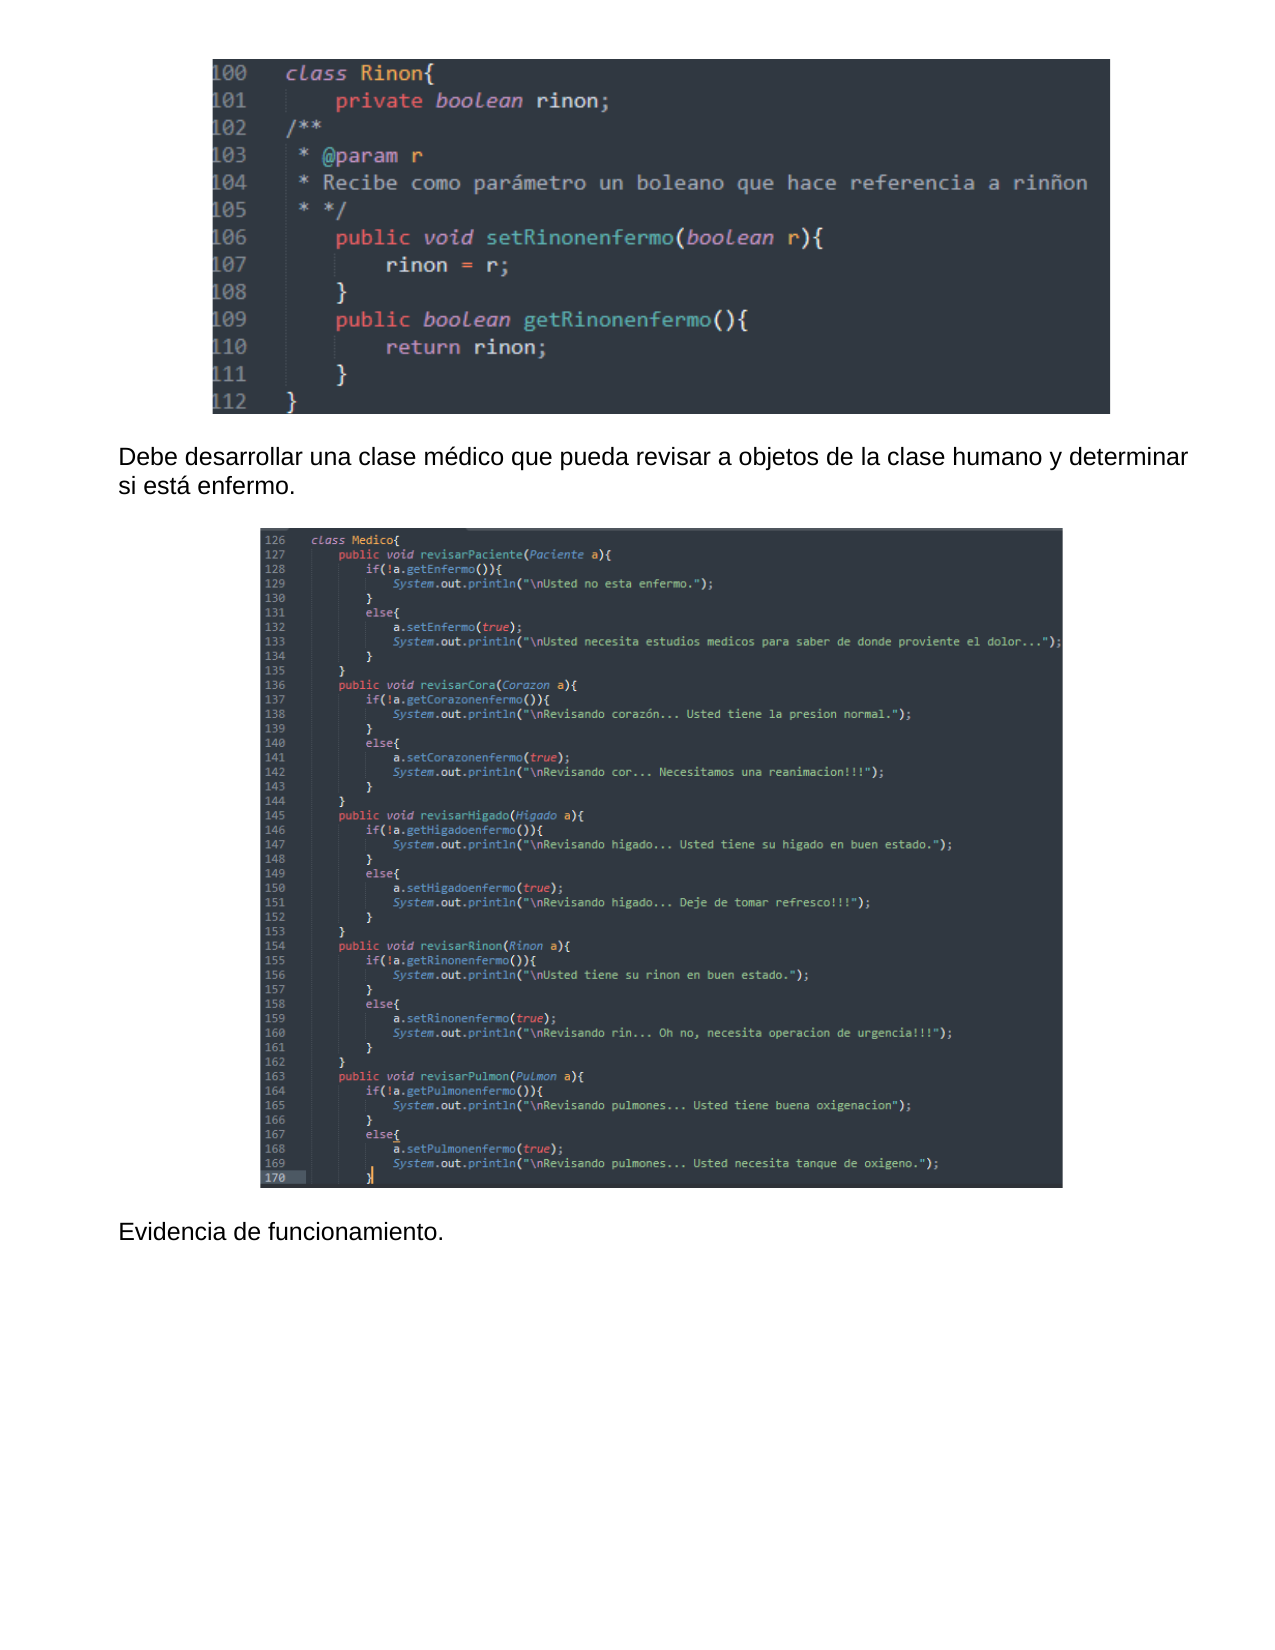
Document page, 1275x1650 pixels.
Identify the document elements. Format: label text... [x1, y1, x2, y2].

text Evidencia de funcionamiento. [118, 1217, 1205, 1246]
text Debe desarrollar una clase médico que pueda revisar a objetos de la clase humano y determinar si está enfermo. [118, 442, 1205, 499]
